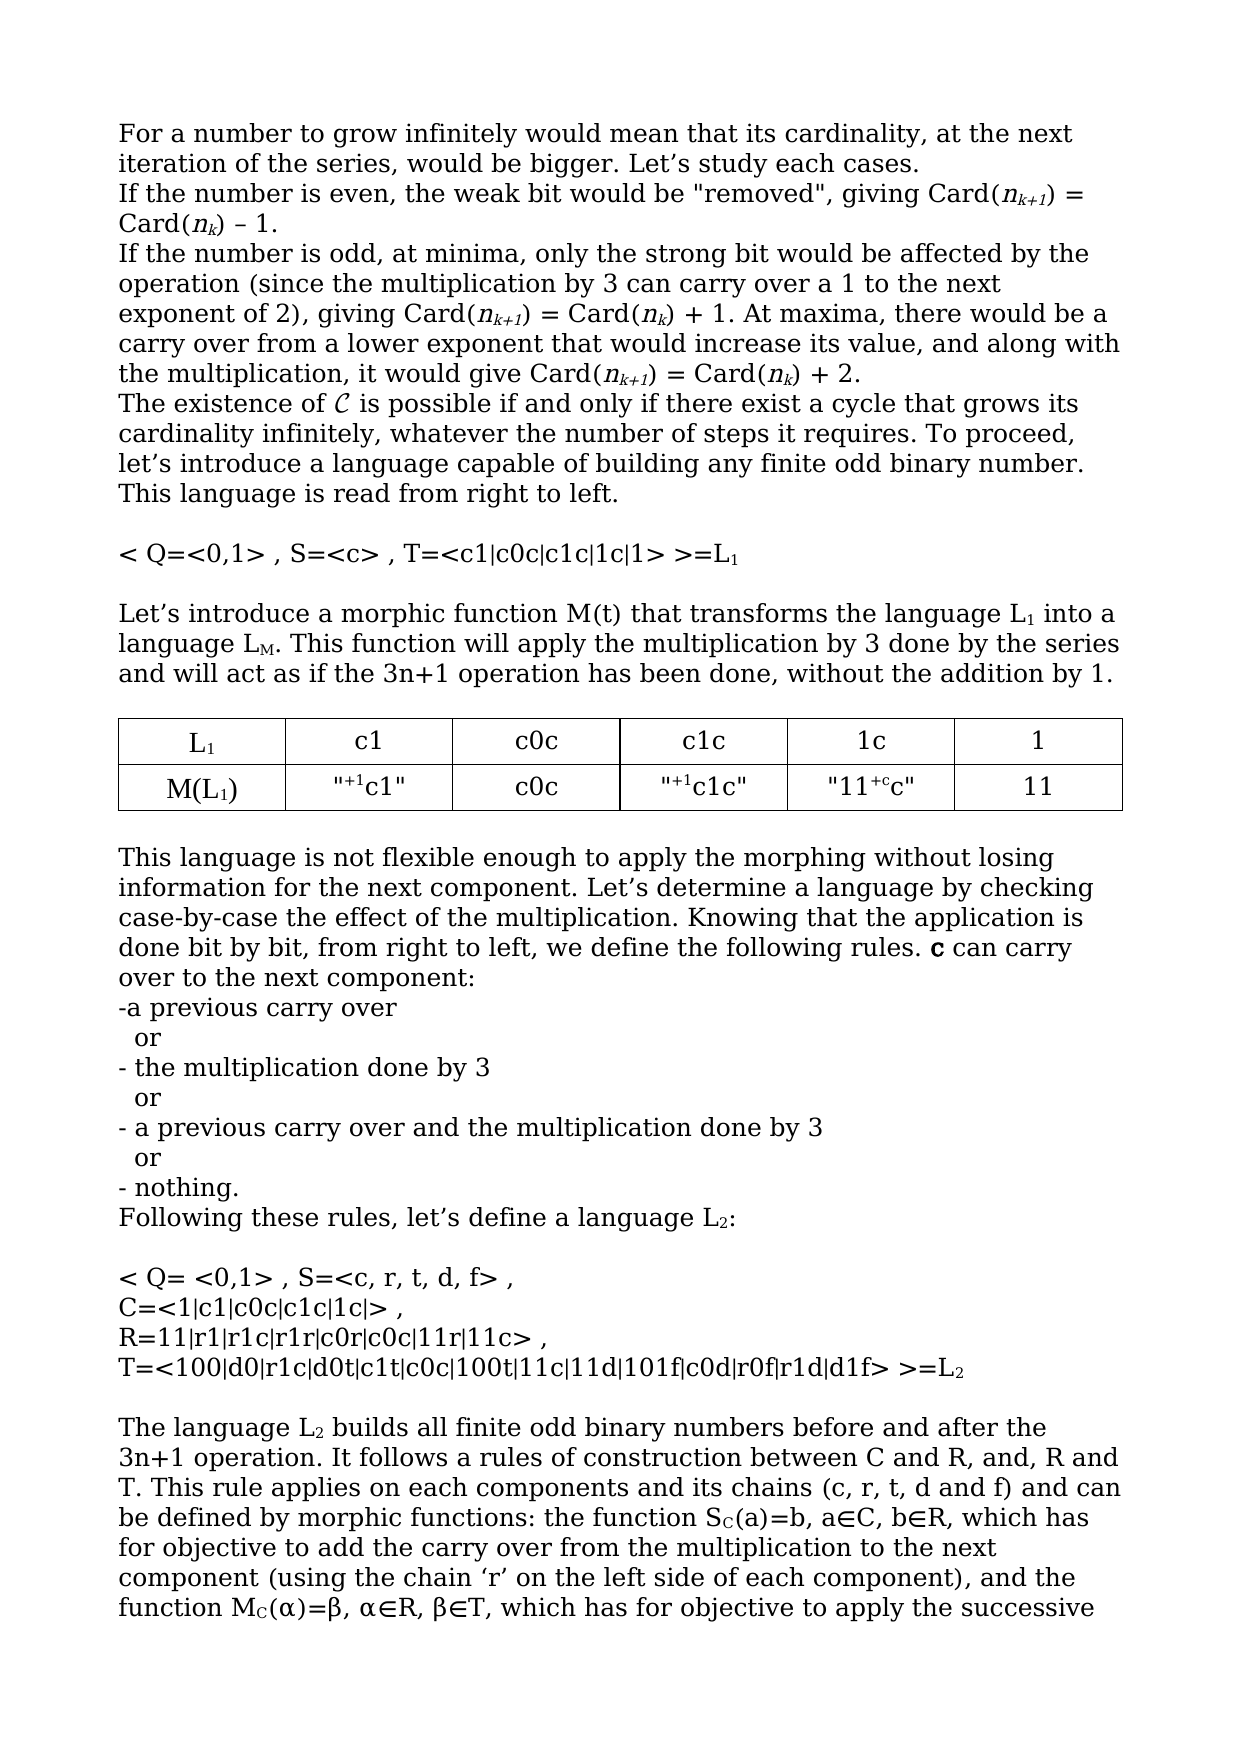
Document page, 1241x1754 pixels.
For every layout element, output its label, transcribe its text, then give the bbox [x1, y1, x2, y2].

text If the number is odd, at minima, only the strong bit would be affected by the operation (since the multiplication by 3 can carry over a 1 to the next exponent of 2), giving Card(nk+1) = Card(nk) + 1. At maxima, there would be a carry over from a lower exponent that would increase its value, and along with the multiplication, it would give Card(nk+1) = Card(nk) + 2. [118, 238, 1122, 388]
text For a number to grow infinitely would mean that its cardinality, at the next iteration of the series, would be bigger. Let’s study each cases. If the number is even, the weak bit would be "removed", giving Card(nk+1) = Card(nk) – 1. [118, 118, 1122, 238]
text or [118, 1141, 1122, 1171]
text R=11|r1|r1c|r1r|c0r|c0c|11r|11c> , [118, 1321, 1122, 1351]
text - nothing. [118, 1171, 1122, 1201]
text This language is not flexible enough to apply the morphing without losing information for the next component. Let’s determine a language by checking case-by-case the effect of the multiplication. Knowing that the application is done bit by bit, from right to left, we define the following rules. c can carry over to the next component: [118, 841, 1122, 991]
text Let’s introduce a morphic function M(t) that transforms the language L1 into a language LM. This function will apply the multiplication by 3 done by the series and will act as if the 3n+1 operation has been done, without the addition by 1. [118, 598, 1122, 688]
table_header c1 [286, 719, 452, 764]
table_header L1 [119, 719, 285, 764]
text < Q= <0,1> , S=<c, r, t, d, f> , [118, 1261, 1122, 1291]
text The existence of 𝒞 is possible if and only if there exist a cycle that grows its cardinality infinitely, whatever the number of steps it requires. To proceed, let’s introduce a language capable of building any finite odd binary number. This language is read from right to left. [118, 388, 1122, 508]
table_cell "+1c1" [286, 765, 452, 810]
text - a previous carry over and the multiplication done by 3 [118, 1111, 1122, 1141]
text -a previous carry over [118, 991, 1122, 1021]
table_header 1 [955, 719, 1122, 764]
text Following these rules, let’s define a language L2: [118, 1201, 1122, 1231]
table_cell "+1c1c" [621, 765, 787, 810]
table_header c1c [621, 719, 787, 764]
table_cell 11 [955, 765, 1122, 810]
text C=<1|c1|c0c|c1c|1c|> , [118, 1291, 1122, 1321]
text or [118, 1081, 1122, 1111]
text or [118, 1021, 1122, 1051]
table_cell c0c [453, 765, 619, 810]
text < Q=<0,1> , S=<c> , T=<c1|c0c|c1c|1c|1> >=L1 [118, 538, 1122, 568]
text - the multiplication done by 3 [118, 1051, 1122, 1081]
table_cell M(L1) [119, 765, 285, 810]
table_header c0c [453, 719, 619, 764]
table_cell "11+cc" [788, 765, 954, 810]
text T=<100|d0|r1c|d0t|c1t|c0c|100t|11c|11d|101f|c0d|r0f|r1d|d1f> >=L2 [118, 1351, 1122, 1381]
text The language L2 builds all finite odd binary numbers before and after the 3n+1 operation. It follows a rules of construction between C and R, and, R and T. This rule applies on each components and its chains (c, r, t, d and f) and can be defined by morphic functions: the function SC(a)=b, a∈C, b∈R, which has for objective to add the carry over from the multiplication to the next component (using the chain ‘r’ on the left side of each component), and the function MC(α)=β, α∈R, β∈T, which has for objective to apply the successive [118, 1411, 1122, 1621]
table_header 1c [788, 719, 954, 764]
